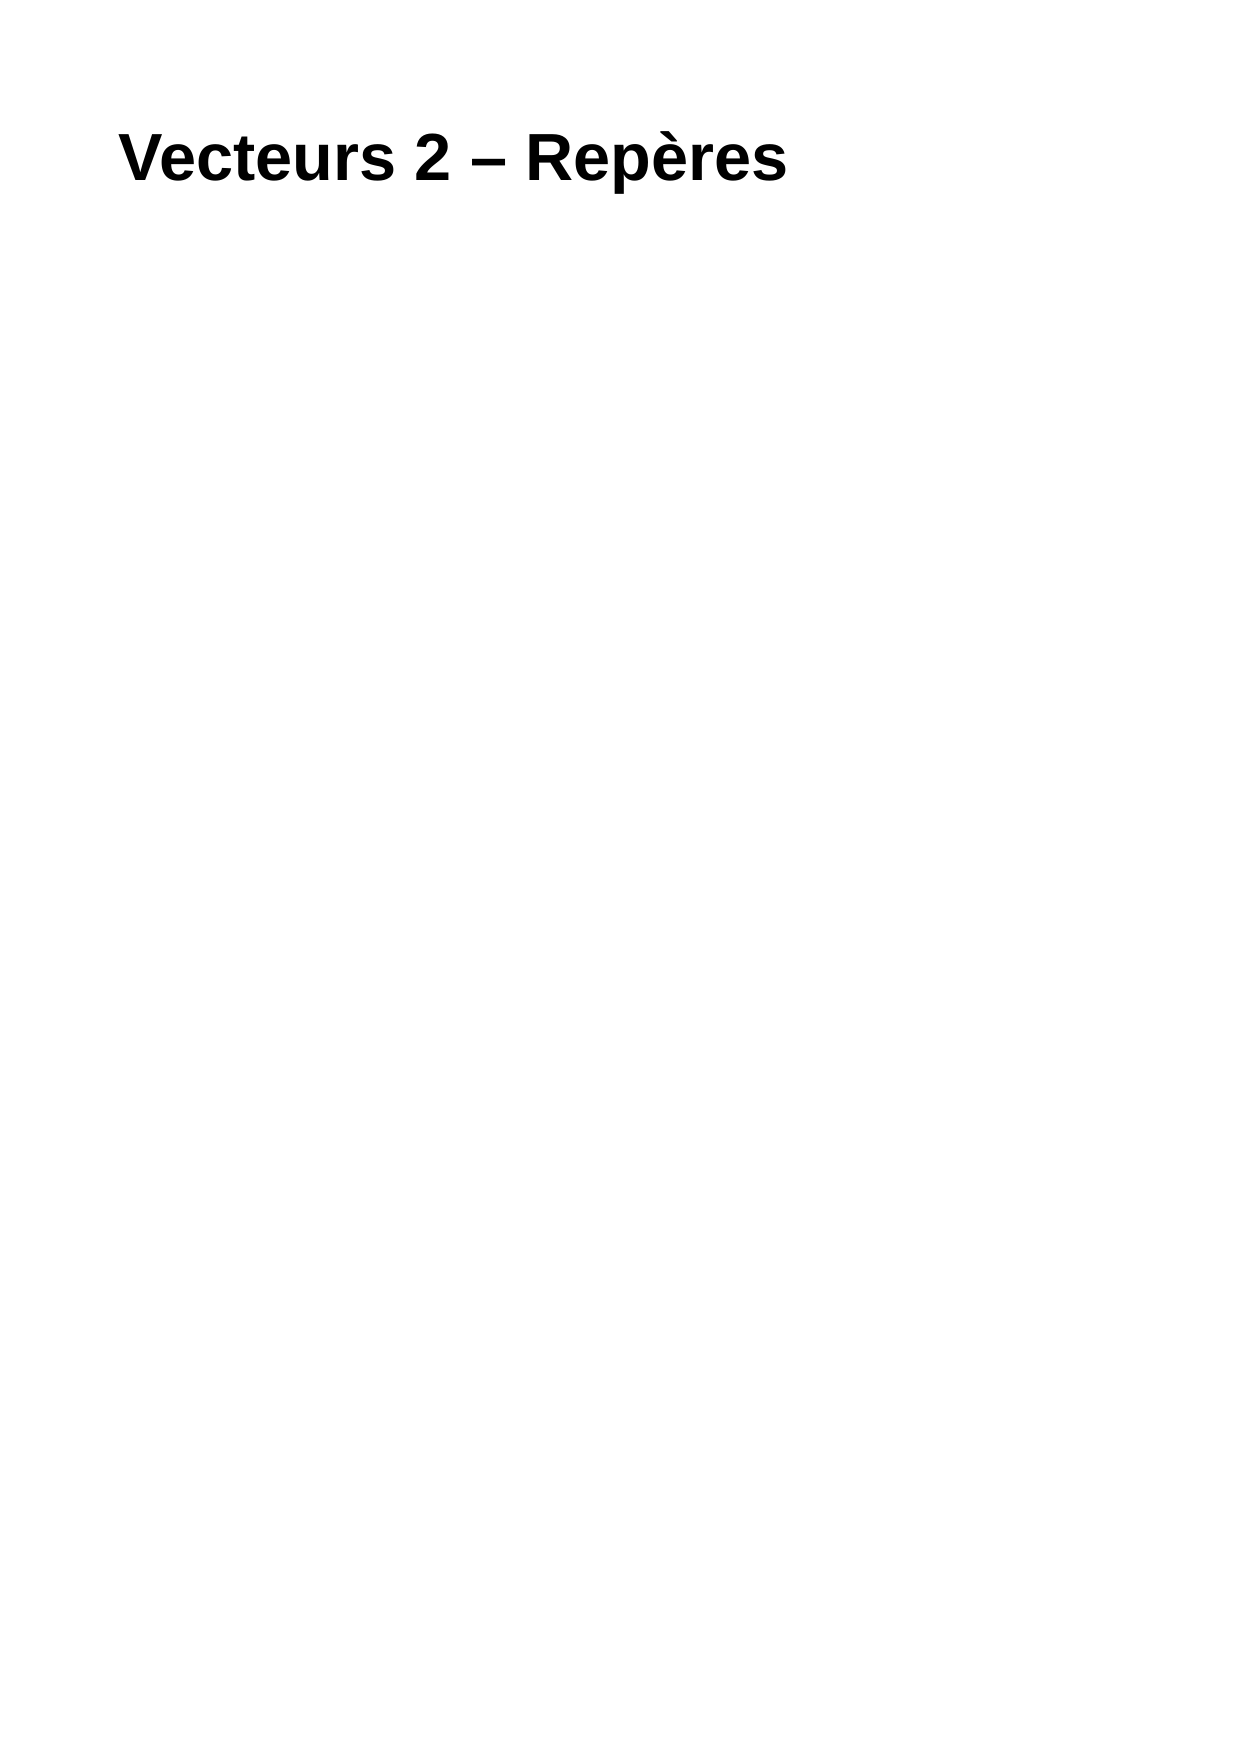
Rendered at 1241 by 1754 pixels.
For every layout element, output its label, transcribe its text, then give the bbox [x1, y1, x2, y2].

subtitle Vecteurs 2 – Repères [118, 118, 1122, 195]
